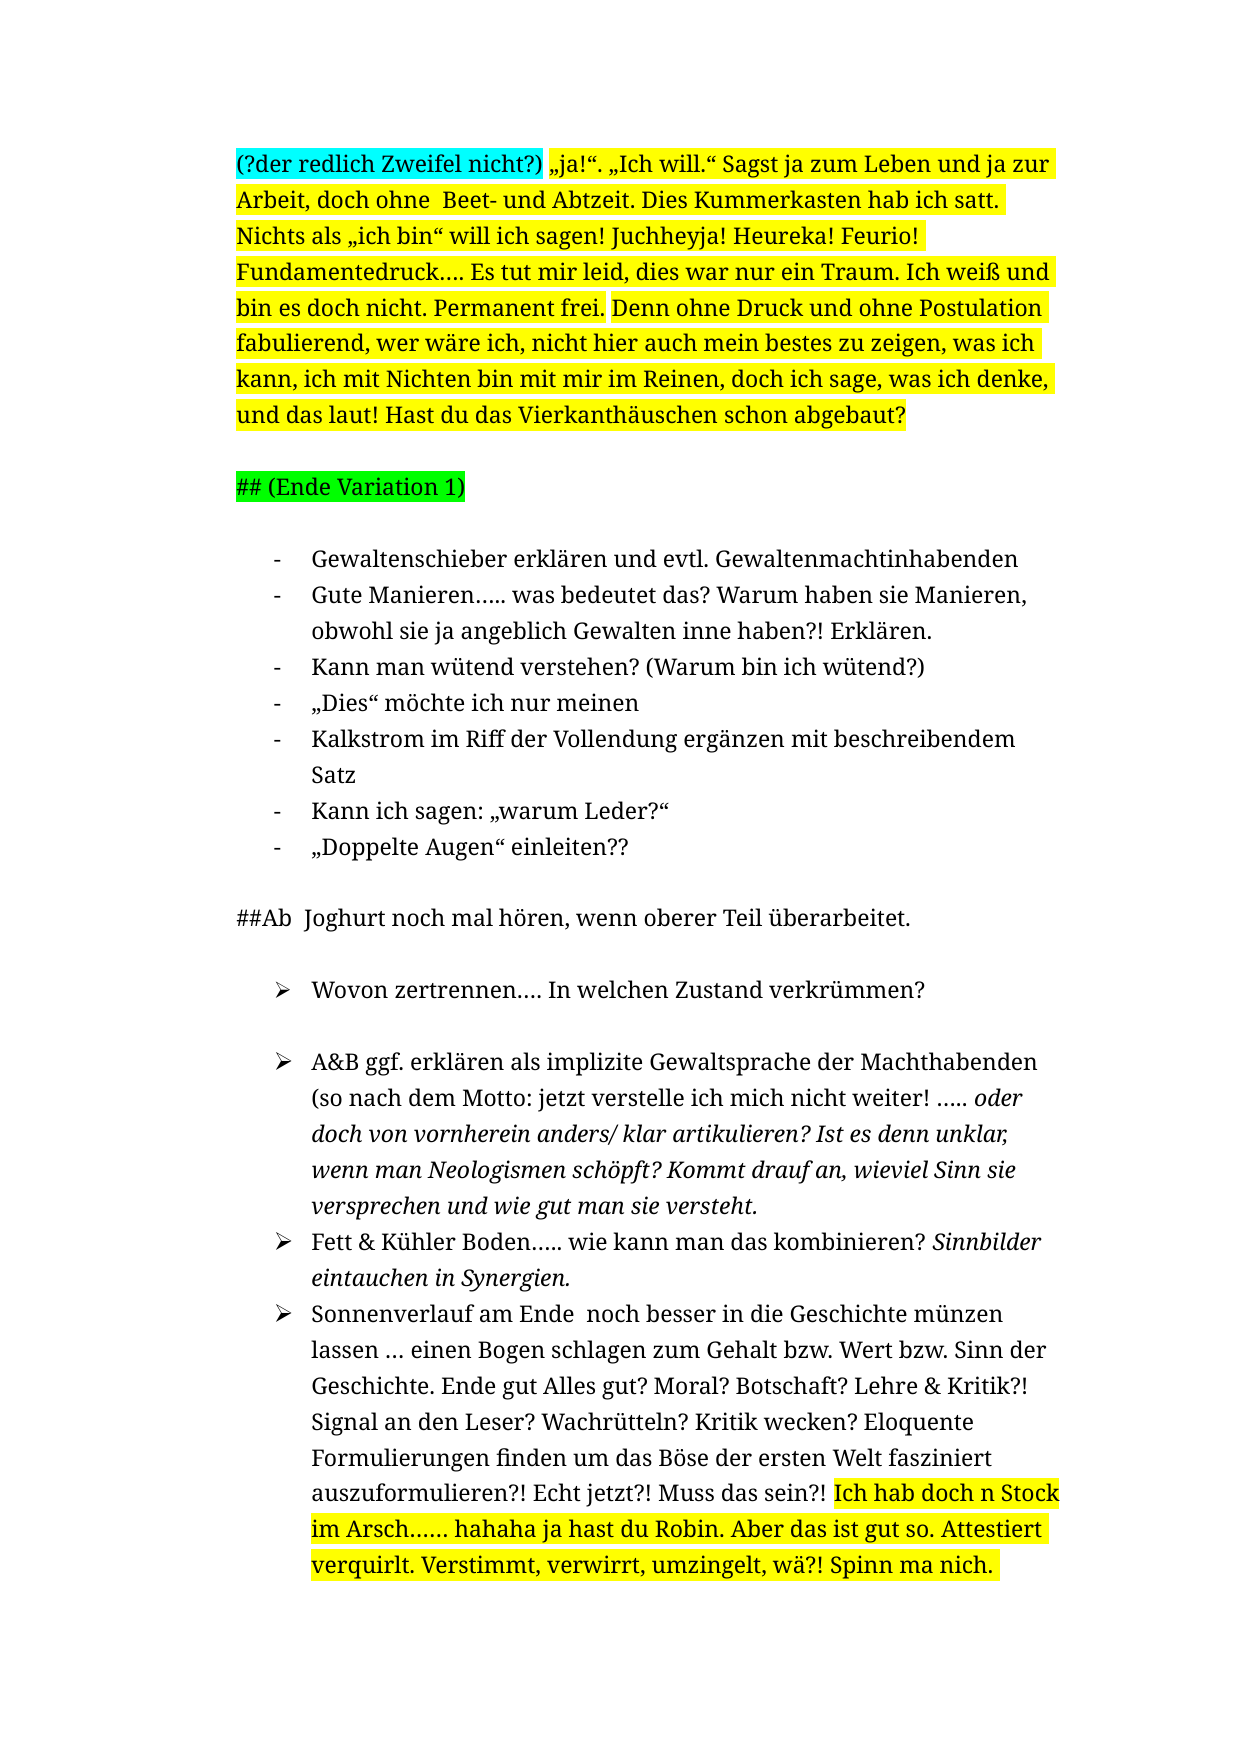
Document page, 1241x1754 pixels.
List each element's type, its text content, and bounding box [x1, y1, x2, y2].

list Kann ich sagen: „warum Leder?“ [274, 794, 1063, 826]
text Wie hab ich so viel Zeit vertan mit Nicht-Mensch-Sein, fernab des bunten Riffs, dessen Farben du nun, da du die Brille abnimmst, auch wieder zu erkennen scheinst. Du versicherst dich. Bist sicherer als das Gleichgewicht (?der redlich Zweifel nicht?) „ja!“. „Ich will.“ Sagst ja zum Leben und ja zur Arbeit, doch ohne Beet- und Abtzeit. Dies Kummerkasten hab ich satt. Nichts als „ich bin“ will ich sagen! Juchheyja! Heureka! Feurio! Fundamentedruck…. Es tut mir leid, dies war nur ein Traum. Ich weiß und bin es doch nicht. Permanent frei.Hh Denn ohne Druck und ohne Postulation fabulierend, wer wäre ich, nicht hier auch mein bestes zu zeigen, was ich kann, ich mit Nichten bin mit mir im Reinen, doch ich sage, was ich denke, und das laut! Hast du das Vierkanthäuschen schon abgebaut? [236, 148, 1063, 431]
list Kalkstrom im Riff der Vollendung ergänzen mit beschreibendem Satz [274, 723, 1063, 790]
list A&B ggf. erklären als implizite Gewaltsprache der Machthabenden (so nach dem Motto: jetzt verstelle ich mich nicht weiter! ….. oder doch von vornherein anders/ klar artikulieren? Ist es denn unklar, wenn man Neologismen schöpft? Kommt drauf an, wieviel Sinn sie versprechen und wie gut man sie versteht. [274, 1046, 1063, 1221]
list Gute Manieren….. was bedeutet das? Warum haben sie Manieren, obwohl sie ja angeblich Gewalten inne haben?! Erklären. [274, 579, 1063, 646]
text ## (Ende Variation 1) [236, 471, 1063, 502]
list „Dies“ möchte ich nur meinen [274, 687, 1063, 718]
list „Doppelte Augen“ einleiten?? [274, 831, 1063, 862]
text ##Ab Joghurt noch mal hören, wenn oberer Teil überarbeitet. [236, 902, 1063, 934]
list Fett & Kühler Boden….. wie kann man das kombinieren? Sinnbilder eintauchen in Synergien. [274, 1226, 1063, 1293]
list Wovon zertrennen…. In welchen Zustand verkrümmen? [274, 974, 1063, 1006]
list Kann man wütend verstehen? (Warum bin ich wütend?) [274, 651, 1063, 682]
list Gewaltenschieber erklären und evtl. Gewaltenmachtinhabenden [274, 543, 1063, 574]
list Sonnenverlauf am Ende noch besser in die Geschichte münzen lassen … einen Bogen schlagen zum Gehalt bzw. Wert bzw. Sinn der Geschichte. Ende gut Alles gut? Moral? Botschaft? Lehre & Kritik?! Signal an den Leser? Wachrütteln? Kritik wecken? Eloquente Formulierungen finden um das Böse der ersten Welt fasziniert auszuformulieren?! Echt jetzt?! Muss das sein?! Ich hab doch n Stock im Arsch…… hahaha ja hast du Robin. Aber das ist gut so. Attestiert verquirlt. Verstimmt, verwirrt, umzingelt, wä?! Spinn ma nich. [274, 1298, 1063, 1581]
